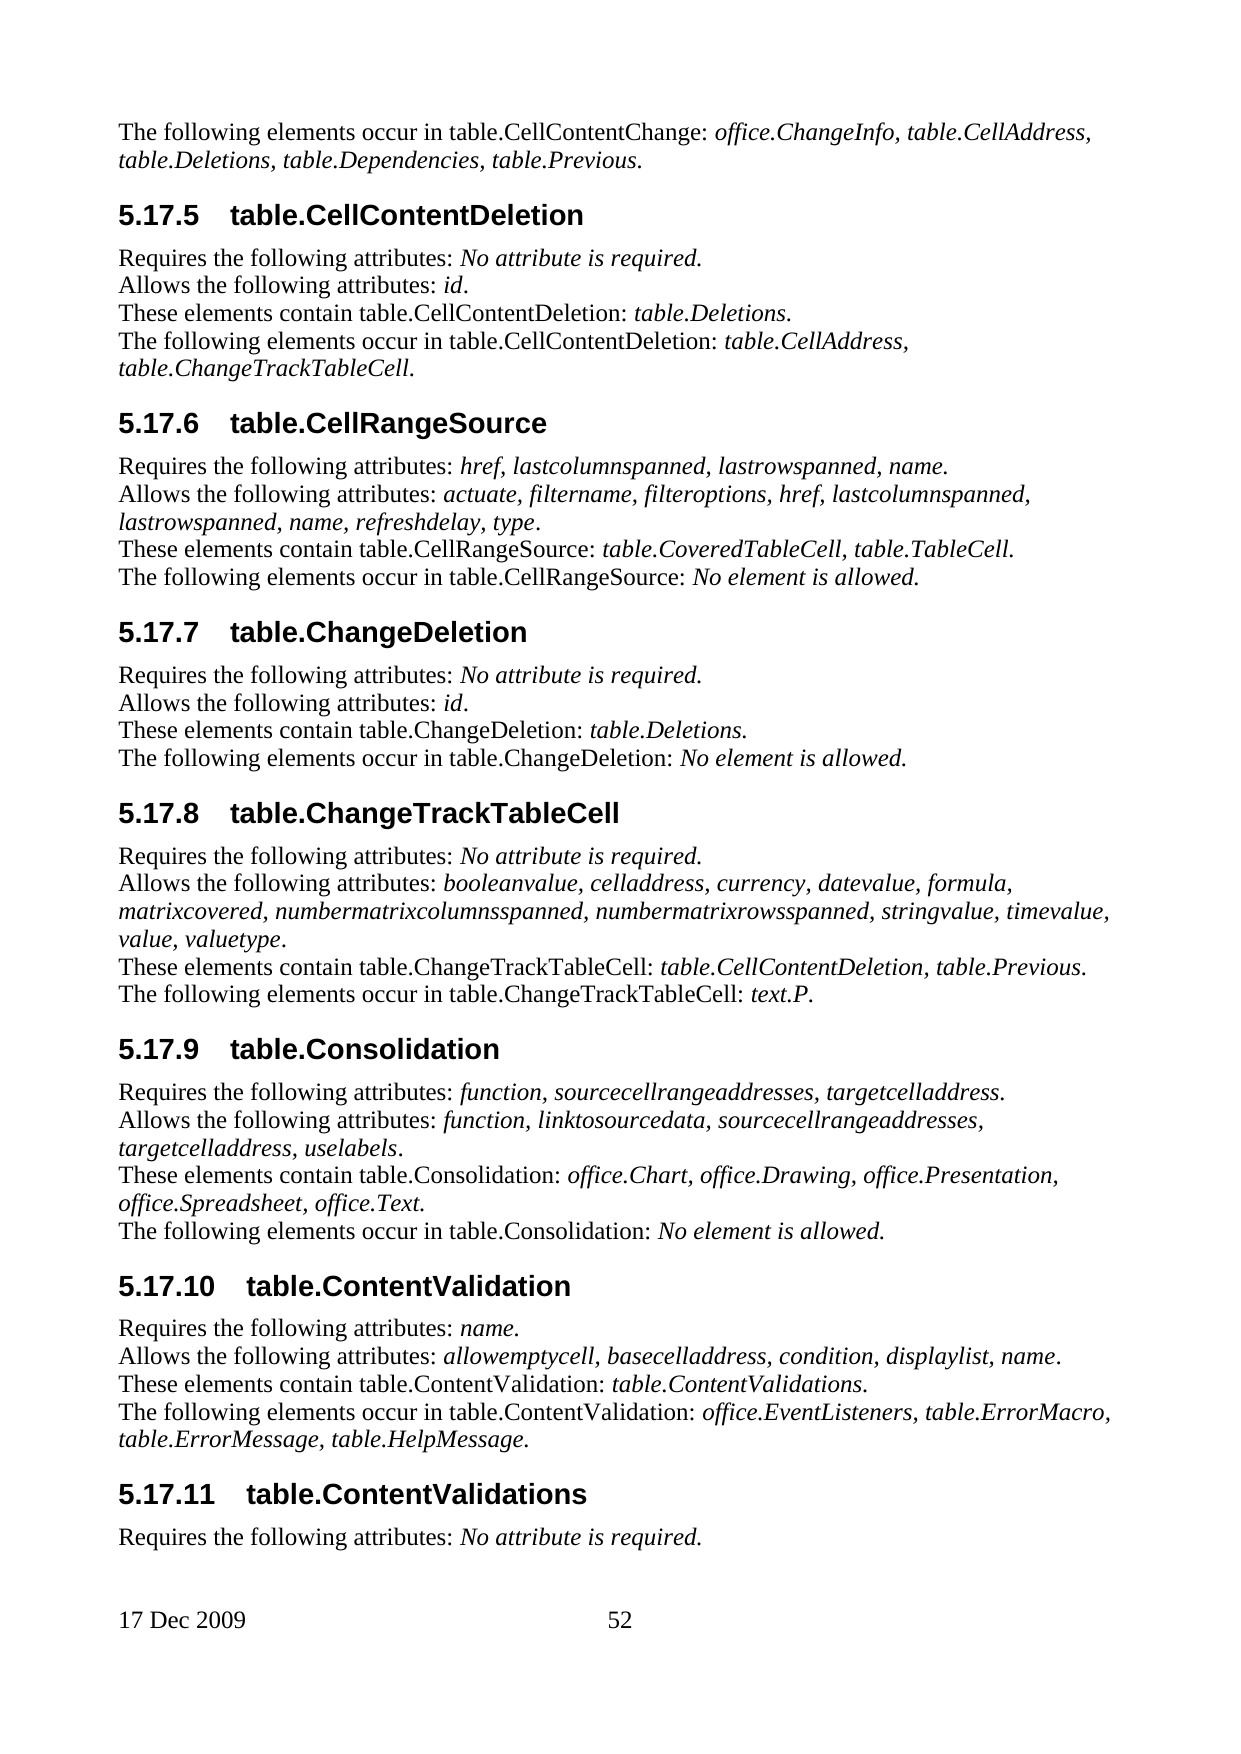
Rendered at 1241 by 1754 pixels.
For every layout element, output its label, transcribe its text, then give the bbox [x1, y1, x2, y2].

text Allows the following attributes: id. [118, 271, 1122, 299]
text Allows the following attributes: allowemptycell, basecelladdress, condition, displaylist, name. [118, 1342, 1122, 1370]
text Requires the following attributes: function, sourcecellrangeaddresses, targetcelladdress. [118, 1078, 1122, 1106]
text Requires the following attributes: href, lastcolumnspanned, lastrowspanned, name. [118, 452, 1122, 480]
text These elements contain table.ChangeTrackTableCell: table.CellContentDeletion, table.Previous. [118, 953, 1122, 980]
text Requires the following attributes: No attribute is required. [118, 1523, 1122, 1551]
subtitle table.ChangeTrackTableCell [118, 797, 1122, 829]
text These elements contain table.ChangeDeletion: table.Deletions. [118, 716, 1122, 744]
text The following elements occur in table.CellRangeSource: No element is allowed. [118, 563, 1122, 591]
text These elements contain table.ContentValidation: table.ContentValidations. [118, 1370, 1122, 1398]
text The following elements occur in table.ChangeDeletion: No element is allowed. [118, 744, 1122, 772]
subtitle table.CellContentDeletion [118, 198, 1122, 231]
text Requires the following attributes: No attribute is required. [118, 244, 1122, 271]
text Allows the following attributes: booleanvalue, celladdress, currency, datevalue, formula, matrixcovered, numbermatrixcolumnsspanned, numbermatrixrowsspanned, stringvalue, timevalue, value, valuetype. [118, 869, 1122, 953]
text Allows the following attributes: function, linktosourcedata, sourcecellrangeaddresses, targetcelladdress, uselabels. [118, 1106, 1122, 1161]
text Requires the following attributes: No attribute is required. [118, 842, 1122, 869]
subtitle table.CellRangeSource [118, 407, 1122, 440]
subtitle table.ContentValidations [118, 1478, 1122, 1511]
text These elements contain table.CellRangeSource: table.CoveredTableCell, table.TableCell. [118, 535, 1122, 563]
text The following elements occur in table.ChangeTrackTableCell: text.P. [118, 980, 1122, 1008]
text The following elements occur in table.CellContentDeletion: table.CellAddress, table.ChangeTrackTableCell. [118, 327, 1122, 382]
text The following elements occur in table.Consolidation: No element is allowed. [118, 1217, 1122, 1244]
subtitle table.ContentValidation [118, 1269, 1122, 1302]
text Requires the following attributes: name. [118, 1314, 1122, 1342]
text These elements contain table.CellContentDeletion: table.Deletions. [118, 299, 1122, 327]
subtitle table.Consolidation [118, 1033, 1122, 1066]
text Allows the following attributes: id. [118, 689, 1122, 716]
text The following elements occur in table.ContentValidation: office.EventListeners, table.ErrorMacro, table.ErrorMessage, table.HelpMessage. [118, 1398, 1122, 1453]
text Allows the following attributes: actuate, filtername, filteroptions, href, lastcolumnspanned, lastrowspanned, name, refreshdelay, type. [118, 480, 1122, 535]
text The following elements occur in table.CellContentChange: office.ChangeInfo, table.CellAddress, table.Deletions, table.Dependencies, table.Previous. [118, 118, 1122, 173]
text These elements contain table.Consolidation: office.Chart, office.Drawing, office.Presentation, office.Spreadsheet, office.Text. [118, 1161, 1122, 1217]
subtitle table.ChangeDeletion [118, 616, 1122, 648]
text Requires the following attributes: No attribute is required. [118, 661, 1122, 689]
